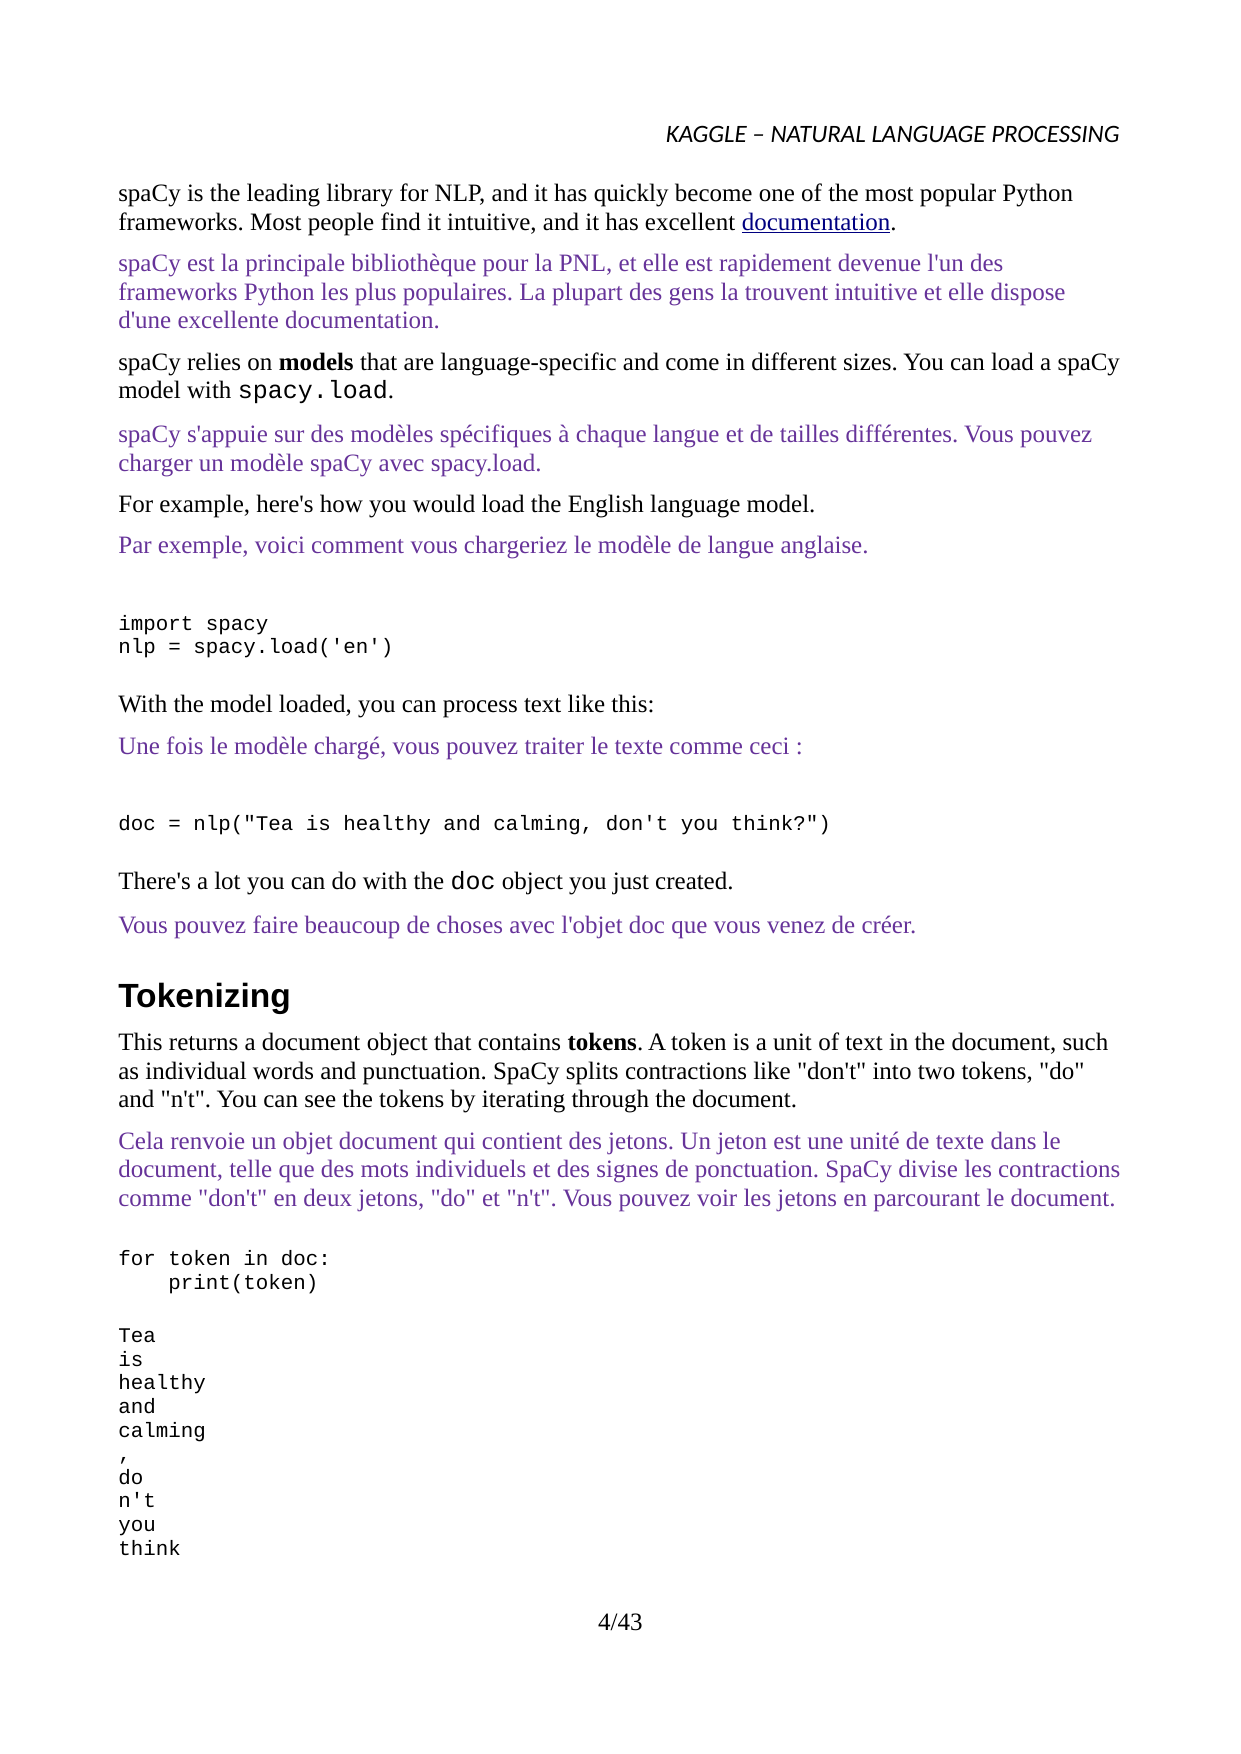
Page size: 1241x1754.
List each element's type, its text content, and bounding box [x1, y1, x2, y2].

text is [118, 1349, 1122, 1372]
text n't [118, 1491, 1122, 1514]
text healthy [118, 1372, 1122, 1396]
text spaCy is the leading library for NLP, and it has quickly become one of the most popular Python frameworks. Most people find it intuitive, and it has excellent documentation. [118, 178, 1122, 236]
text Vous pouvez faire beaucoup de choses avec l'objet doc que vous venez de créer. [118, 910, 1122, 938]
text doc = nlp("Tea is healthy and calming, don't you think?") [118, 813, 1122, 837]
text do [118, 1467, 1122, 1491]
subtitle Tokenizing [118, 976, 1122, 1014]
text spaCy s'appuie sur des modèles spécifiques à chaque langue et de tailles différentes. Vous pouvez charger un modèle spaCy avec spacy.load. [118, 419, 1122, 476]
text you [118, 1514, 1122, 1538]
text think [118, 1538, 1122, 1561]
text spaCy est la principale bibliothèque pour la PNL, et elle est rapidement devenue l'un des frameworks Python les plus populaires. La plupart des gens la trouvent intuitive et elle dispose d'une excellente documentation. [118, 248, 1122, 334]
text There's a lot you can do with the doc object you just created. [118, 866, 1122, 897]
text nlp = spacy.load('en') [118, 636, 1122, 660]
text For example, here's how you would load the English language model. [118, 489, 1122, 518]
text Par exemple, voici comment vous chargeriez le modèle de langue anglaise. [118, 530, 1122, 559]
text and [118, 1396, 1122, 1419]
text import spacy [118, 613, 1122, 636]
text spaCy relies on models that are language-specific and come in different sizes. You can load a spaCy model with spacy.load. [118, 347, 1122, 406]
text calming [118, 1419, 1122, 1443]
text print(token) [118, 1272, 1122, 1296]
text Une fois le modèle chargé, vous pouvez traiter le texte comme ceci : [118, 731, 1122, 759]
text This returns a document object that contains tokens. A token is a unit of text in the document, such as individual words and punctuation. SpaCy splits contractions like "don't" into two tokens, "do" and "n't". You can see the tokens by iterating through the document. [118, 1027, 1122, 1113]
text for token in doc: [118, 1248, 1122, 1272]
text , [118, 1443, 1122, 1467]
text Cela renvoie un objet document qui contient des jetons. Un jeton est une unité de texte dans le document, telle que des mots individuels et des signes de ponctuation. SpaCy divise les contractions comme "don't" en deux jetons, "do" et "n't". Vous pouvez voir les jetons en parcourant le document. [118, 1126, 1122, 1212]
text Tea [118, 1325, 1122, 1349]
text With the model loaded, you can process text like this: [118, 689, 1122, 718]
